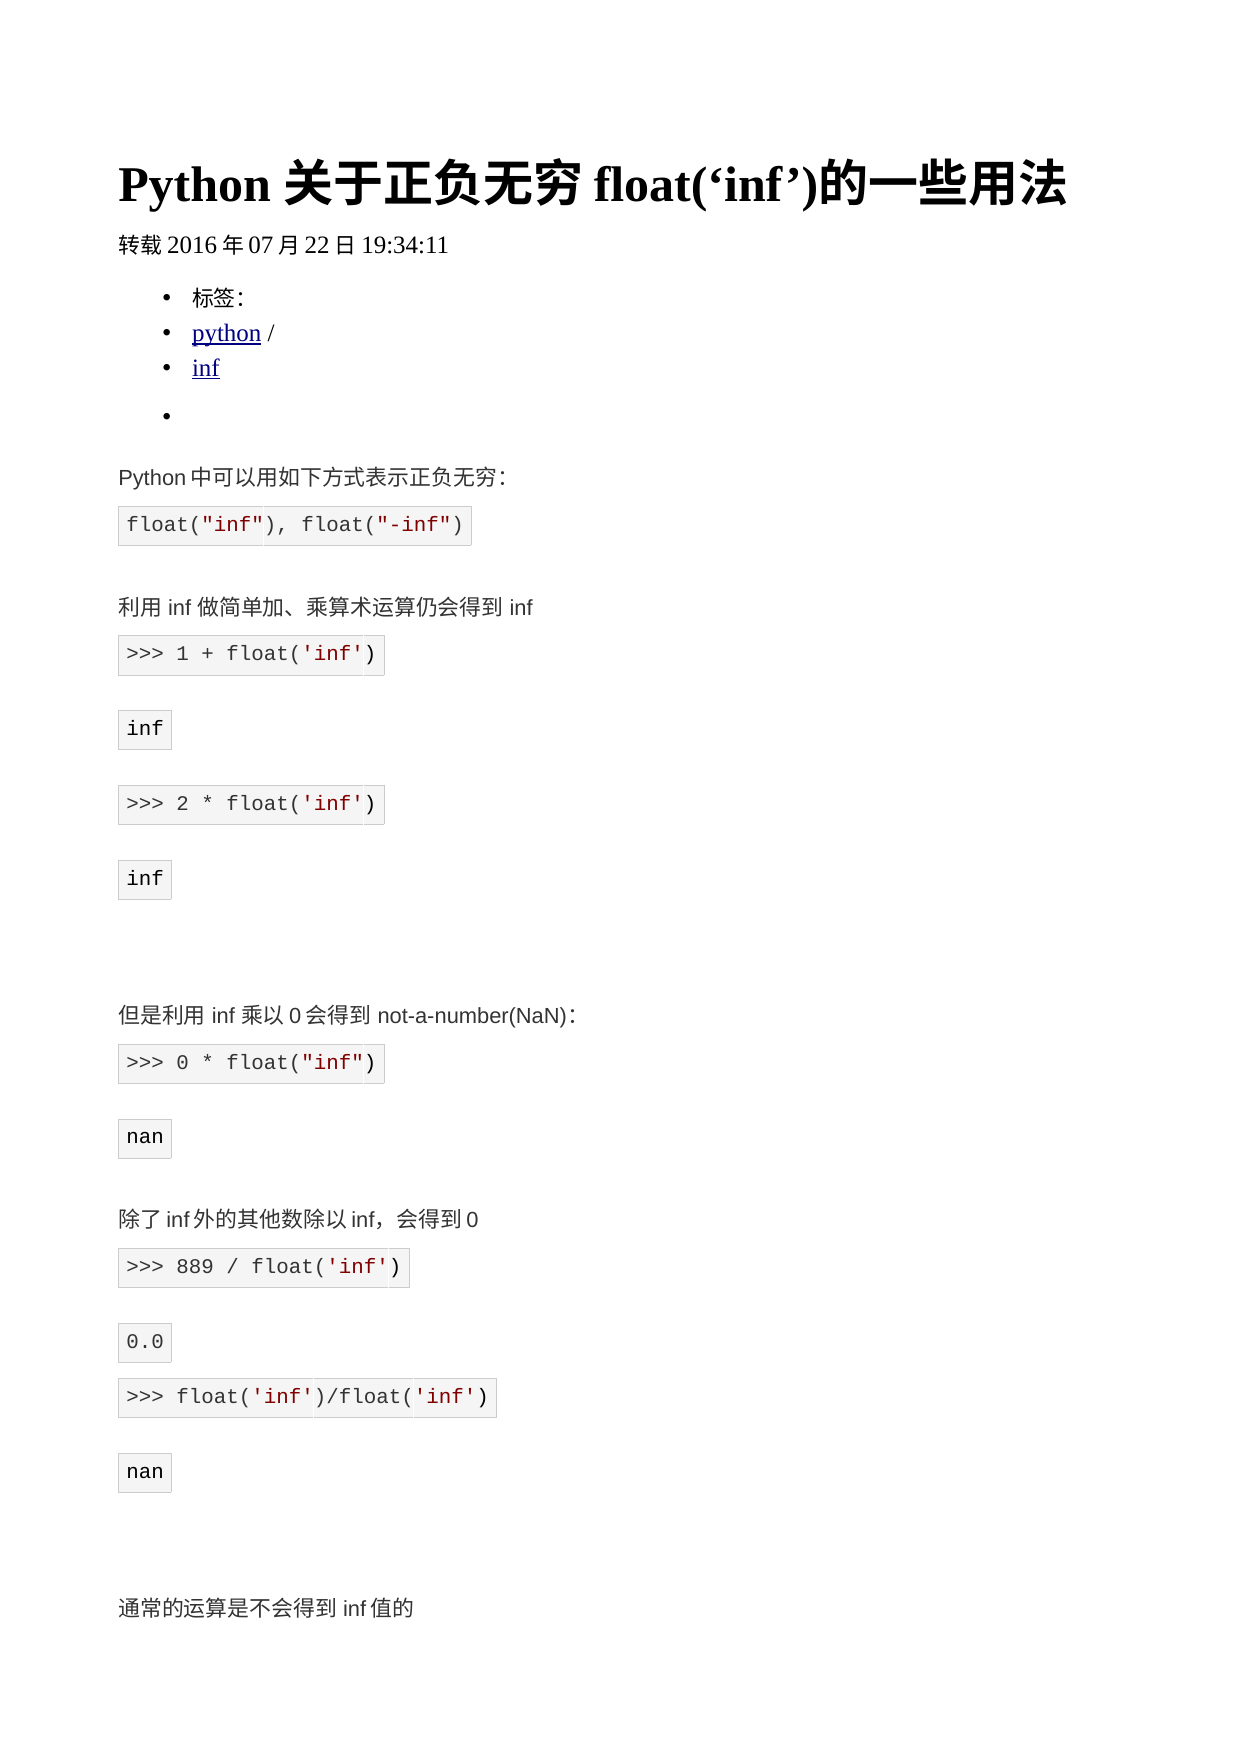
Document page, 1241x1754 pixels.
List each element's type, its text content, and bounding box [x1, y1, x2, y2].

text 通常的运算是不会得到 inf值的 [118, 1582, 1122, 1621]
subtitle Python 关于正负无穷float(‘inf’)的一些用法 [118, 143, 1122, 216]
text Python中可以用如下方式表示正负无穷： [118, 451, 1122, 490]
text [385, 1044, 1122, 1083]
text [472, 506, 1122, 545]
text [172, 859, 1122, 899]
text [172, 710, 1122, 749]
text 0.0 [119, 1324, 171, 1362]
text [410, 1248, 1122, 1287]
text inf [119, 861, 171, 899]
text nan [119, 1120, 171, 1158]
list inf [162, 353, 1122, 382]
text 除了inf外的其他数除以inf，会得到0 [118, 1193, 1122, 1232]
text [385, 785, 1122, 824]
text [385, 635, 1122, 675]
text inf [119, 711, 171, 749]
text >>> 1 + float('inf') [119, 636, 384, 675]
list 标签： [162, 281, 1122, 312]
text >>> 889 / float('inf') [119, 1249, 409, 1287]
list python / [162, 318, 1122, 347]
text [172, 1323, 1122, 1362]
text 但是利用 inf 乘以0会得到 not-a-number(NaN)： [118, 989, 1122, 1028]
text 转载 2016年07月22日 19:34:11 [118, 228, 1122, 260]
text >>> 0 * float("inf") [119, 1045, 384, 1083]
text >>> float('inf')/float('inf') [119, 1379, 496, 1417]
text float("inf"), float("-inf") [119, 507, 471, 545]
text [497, 1378, 1122, 1417]
text nan [119, 1454, 171, 1492]
text >>> 2 * float('inf') [119, 786, 384, 824]
text [172, 1118, 1122, 1158]
text [172, 1453, 1122, 1492]
text 利用 inf 做简单加、乘算术运算仍会得到 inf [118, 581, 1122, 619]
